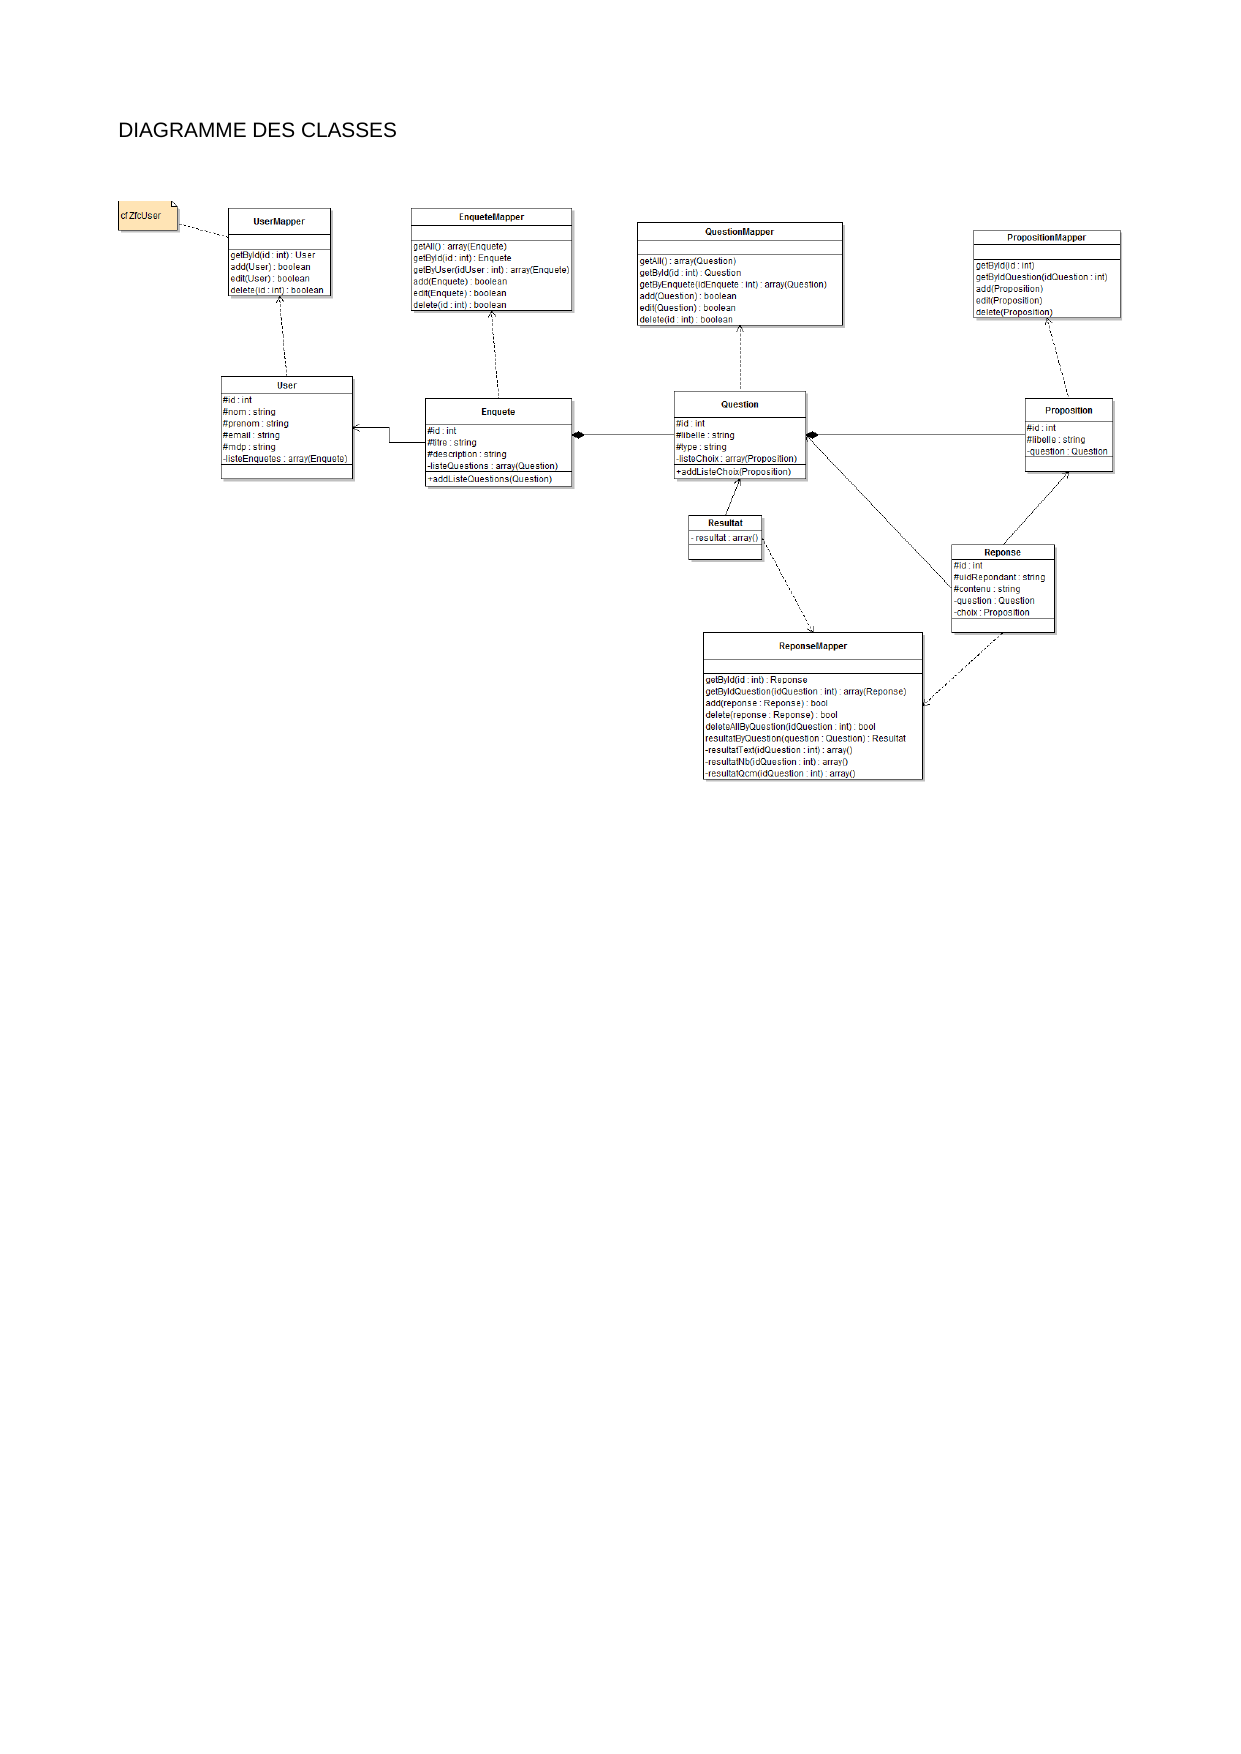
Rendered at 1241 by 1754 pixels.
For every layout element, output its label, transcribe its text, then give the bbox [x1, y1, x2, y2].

picture [118, 201, 1123, 782]
text DIAGRAMME DES CLASSES [118, 118, 1122, 142]
